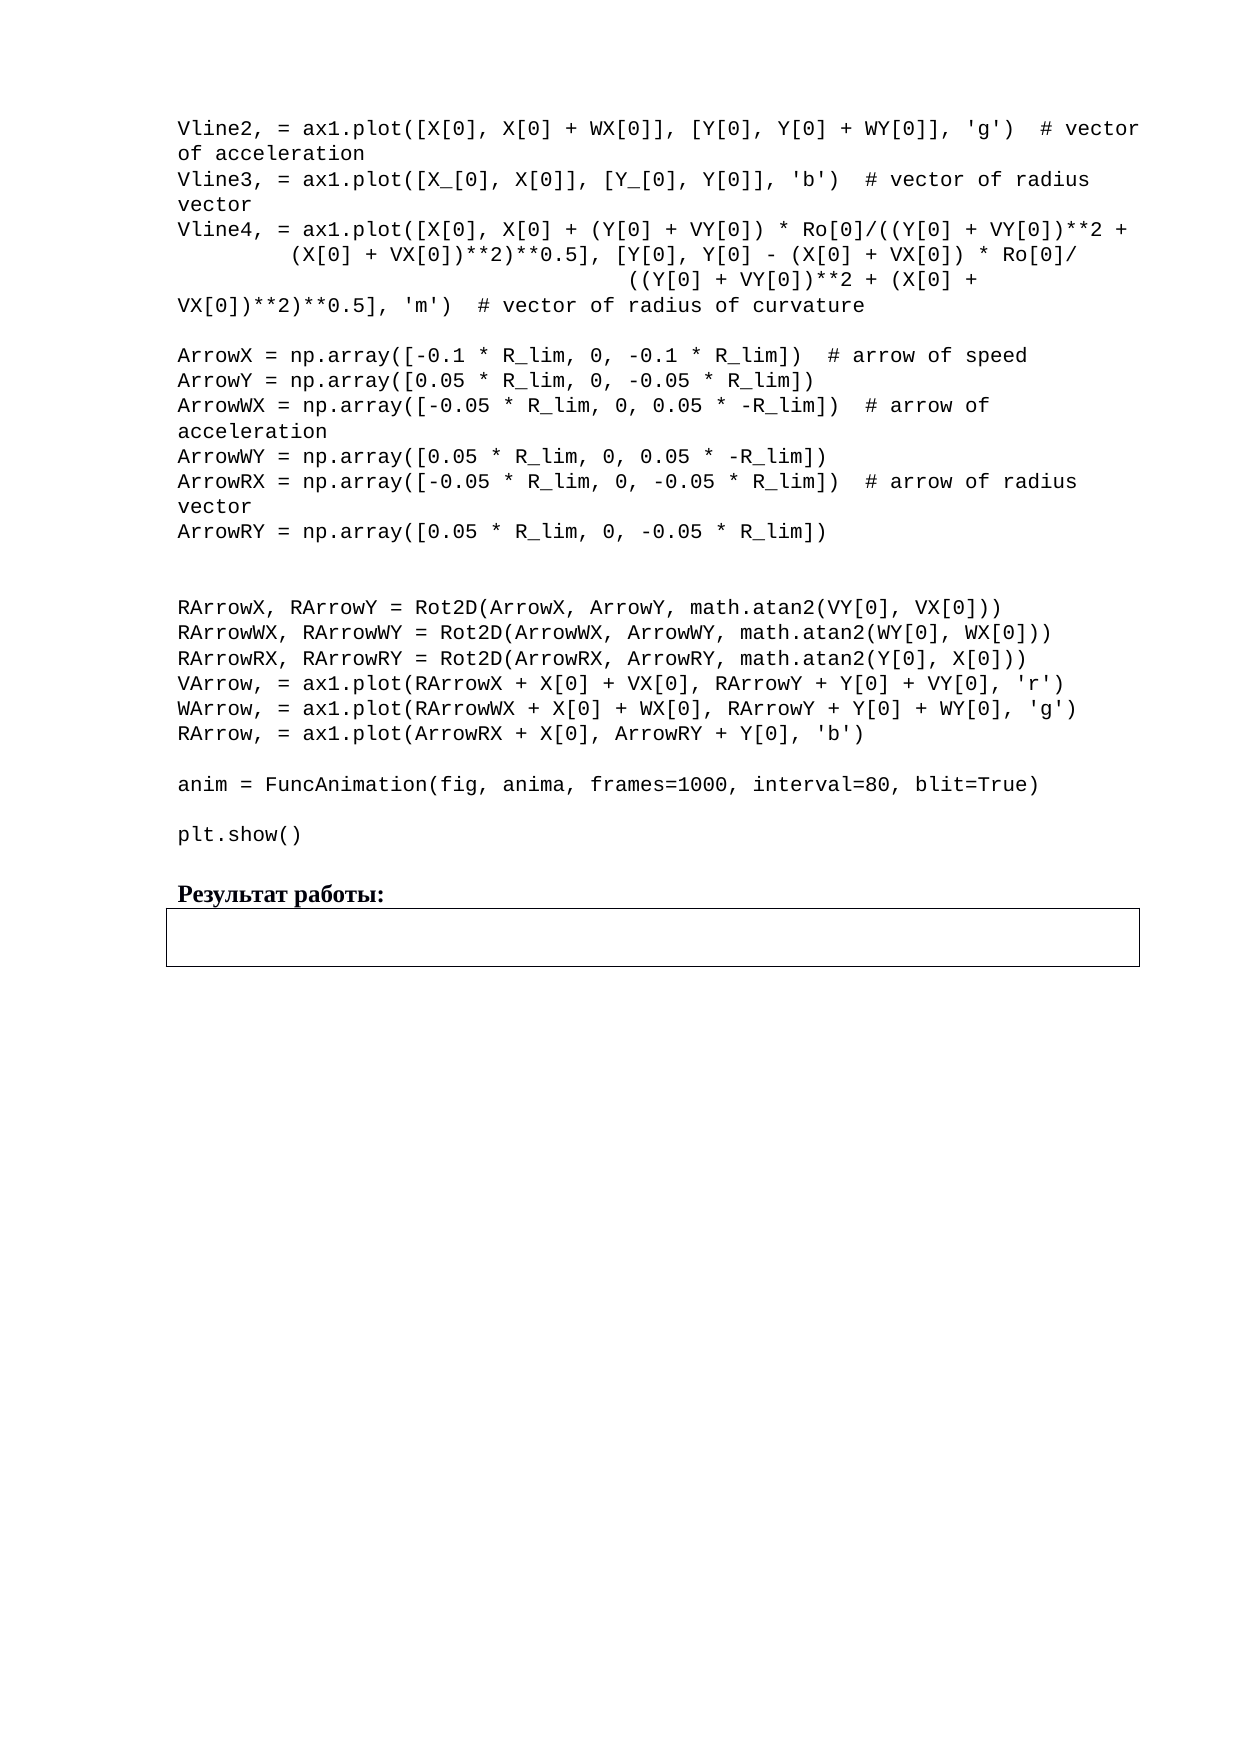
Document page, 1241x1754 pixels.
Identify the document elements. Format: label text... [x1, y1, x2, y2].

text ArrowWY = np.array([0.05 * R_lim, 0, 0.05 * -R_lim]) [177, 446, 1152, 469]
text ArrowRY = np.array([0.05 * R_lim, 0, -0.05 * R_lim]) [177, 521, 1152, 545]
text ArrowY = np.array([0.05 * R_lim, 0, -0.05 * R_lim]) [177, 370, 1152, 394]
text RArrowWX, RArrowWY = Rot2D(ArrowWX, ArrowWY, math.atan2(WY[0], WX[0])) [177, 622, 1152, 646]
text RArrow, = ax1.plot(ArrowRX + X[0], ArrowRY + Y[0], 'b') [177, 723, 1152, 747]
text RArrowRX, RArrowRY = Rot2D(ArrowRX, ArrowRY, math.atan2(Y[0], X[0])) [177, 647, 1152, 671]
text ArrowRX = np.array([-0.05 * R_lim, 0, -0.05 * R_lim]) # arrow of radius vector [177, 471, 1152, 520]
text WArrow, = ax1.plot(RArrowWX + X[0] + WX[0], RArrowY + Y[0] + WY[0], 'g') [177, 698, 1152, 722]
text ArrowX = np.array([-0.1 * R_lim, 0, -0.1 * R_lim]) # arrow of speed [177, 345, 1152, 369]
text plt.show() [177, 824, 1152, 848]
text RArrowX, RArrowY = Rot2D(ArrowX, ArrowY, math.atan2(VY[0], VX[0])) [177, 597, 1152, 621]
text anim = FuncAnimation(fig, anima, frames=1000, interval=80, blit=True) [177, 773, 1152, 797]
text Vline2, = ax1.plot([X[0], X[0] + WX[0]], [Y[0], Y[0] + WY[0]], 'g') # vector of acceleration [177, 118, 1152, 167]
text Результат работы: [177, 879, 1152, 907]
text Vline4, = ax1.plot([X[0], X[0] + (Y[0] + VY[0]) * Ro[0]/((Y[0] + VY[0])**2 + [177, 219, 1152, 243]
text VArrow, = ax1.plot(RArrowX + X[0] + VX[0], RArrowY + Y[0] + VY[0], 'r') [177, 673, 1152, 696]
text ((Y[0] + VY[0])**2 + (X[0] + VX[0])**2)**0.5], 'm') # vector of radius of curvature [177, 269, 1152, 318]
text (X[0] + VX[0])**2)**0.5], [Y[0], Y[0] - (X[0] + VX[0]) * Ro[0]/ [177, 244, 1152, 268]
table_header [167, 909, 1139, 966]
text Vline3, = ax1.plot([X_[0], X[0]], [Y_[0], Y[0]], 'b') # vector of radius vector [177, 168, 1152, 217]
text ArrowWX = np.array([-0.05 * R_lim, 0, 0.05 * -R_lim]) # arrow of acceleration [177, 395, 1152, 444]
